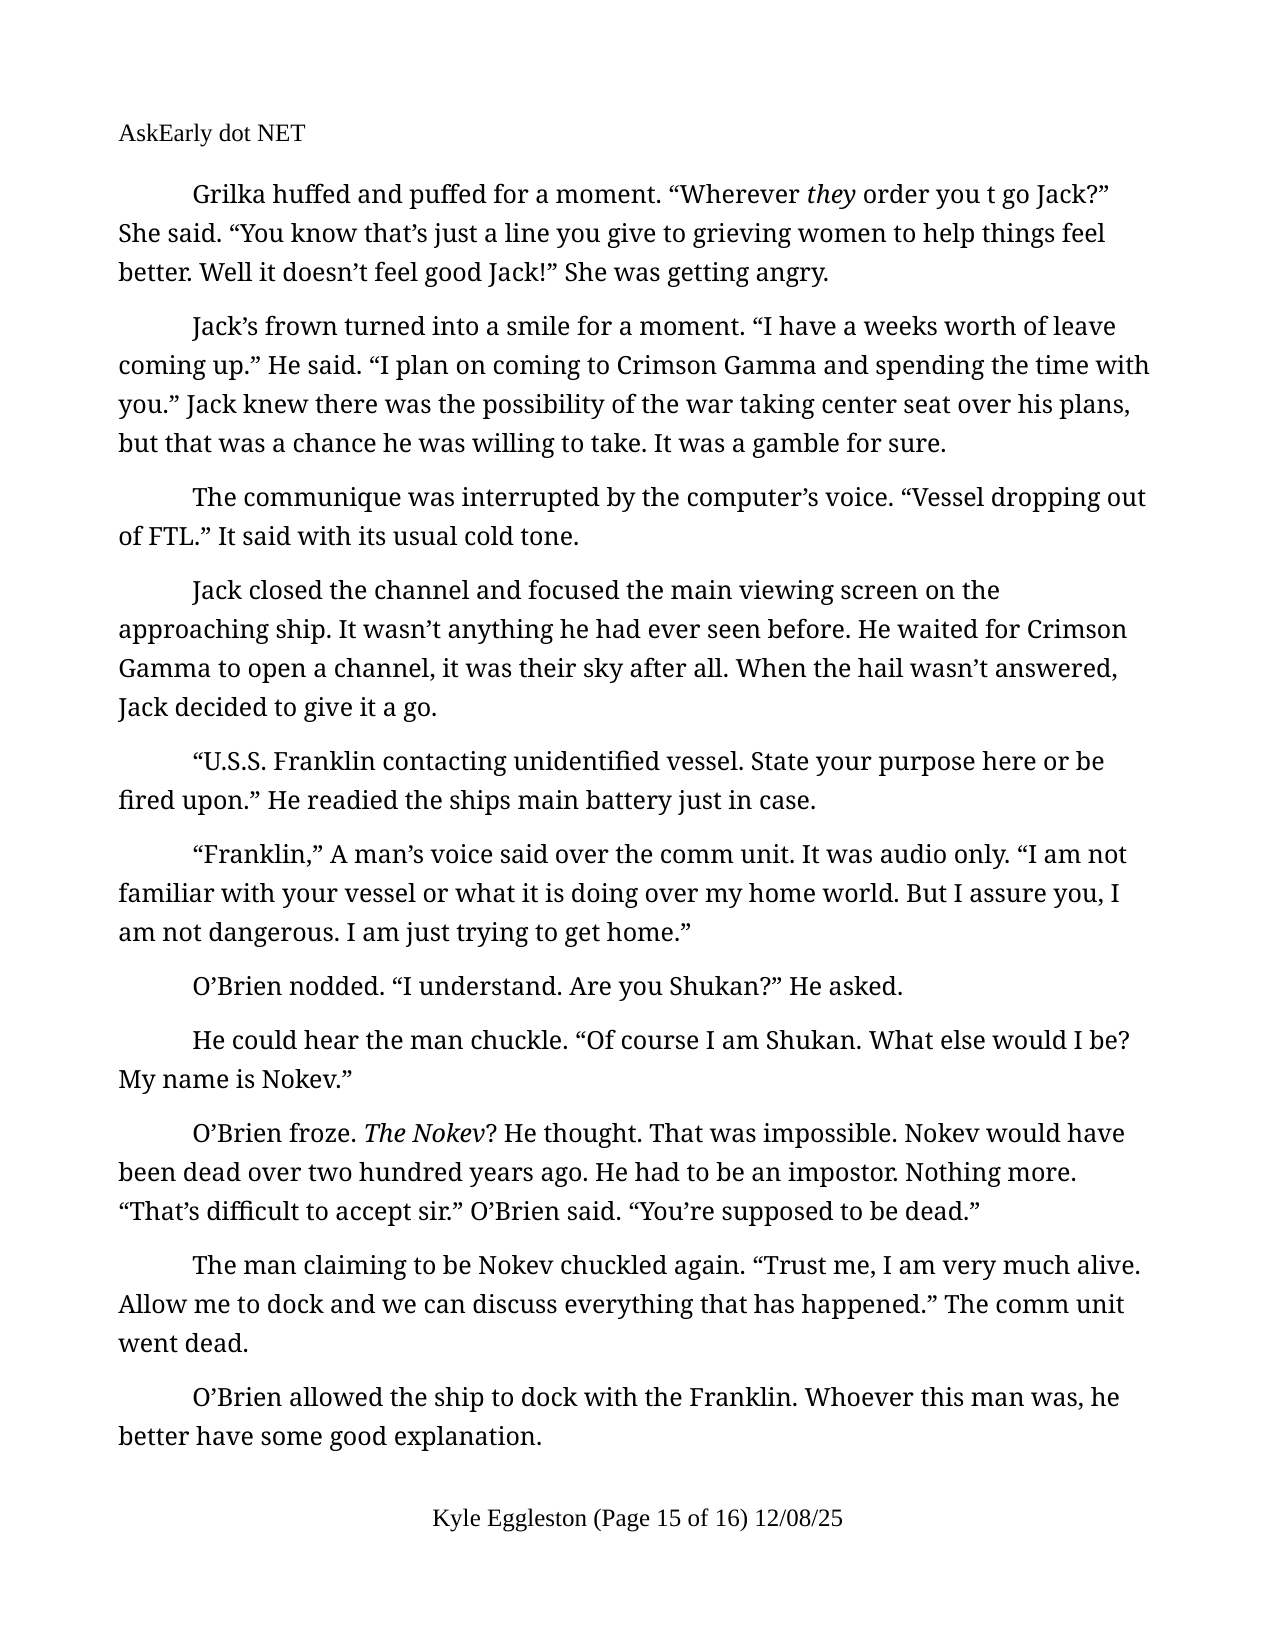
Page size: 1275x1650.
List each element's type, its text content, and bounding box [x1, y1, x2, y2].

text Grilka huffed and puffed for a moment. “Wherever they order you t go Jack?” She said. “You know that’s just a line you give to grieving women to help things feel better. Well it doesn’t feel good Jack!” She was getting angry. [118, 176, 1157, 289]
text “U.S.S. Franklin contacting unidentified vessel. State your purpose here or be fired upon.” He readied the ships main battery just in case. [118, 744, 1157, 817]
text The communique was interrupted by the computer’s voice. “Vessel dropping out of FTL.” It said with its usual cold tone. [118, 480, 1157, 553]
text O’Brien nodded. “I understand. Are you Shukan?” He asked. [118, 969, 1157, 1003]
text “Franklin,” A man’s voice said over the comm unit. It was audio only. “I am not familiar with your vessel or what it is doing over my home world. But I assure you, I am not dangerous. I am just trying to get home.” [118, 837, 1157, 949]
text O’Brien froze. The Nokev? He thought. That was impossible. Nokev would have been dead over two hundred years ago. He had to be an impostor. Nothing more. “That’s difficult to accept sir.” O’Brien said. “You’re supposed to be dead.” [118, 1116, 1157, 1228]
text The man claiming to be Nokev chuckled again. “Trust me, I am very much alive. Allow me to dock and we can discuss everything that has happened.” The comm unit went dead. [118, 1248, 1157, 1360]
text Jack closed the channel and focused the main viewing screen on the approaching ship. It wasn’t anything he had ever seen before. He waited for Crimson Gamma to open a channel, it was their sky after all. When the hail wasn’t answered, Jack decided to give it a go. [118, 573, 1157, 724]
text He could hear the man chuckle. “Of course I am Shukan. What else would I be? My name is Nokev.” [118, 1023, 1157, 1096]
text O’Brien allowed the ship to dock with the Franklin. Whoever this man was, he better have some good explanation. [118, 1380, 1157, 1453]
text Jack’s frown turned into a smile for a moment. “I have a weeks worth of leave coming up.” He said. “I plan on coming to Crimson Gamma and spending the time with you.” Jack knew there was the possibility of the war taking center seat over his plans, but that was a chance he was willing to take. It was a gamble for sure. [118, 308, 1157, 460]
